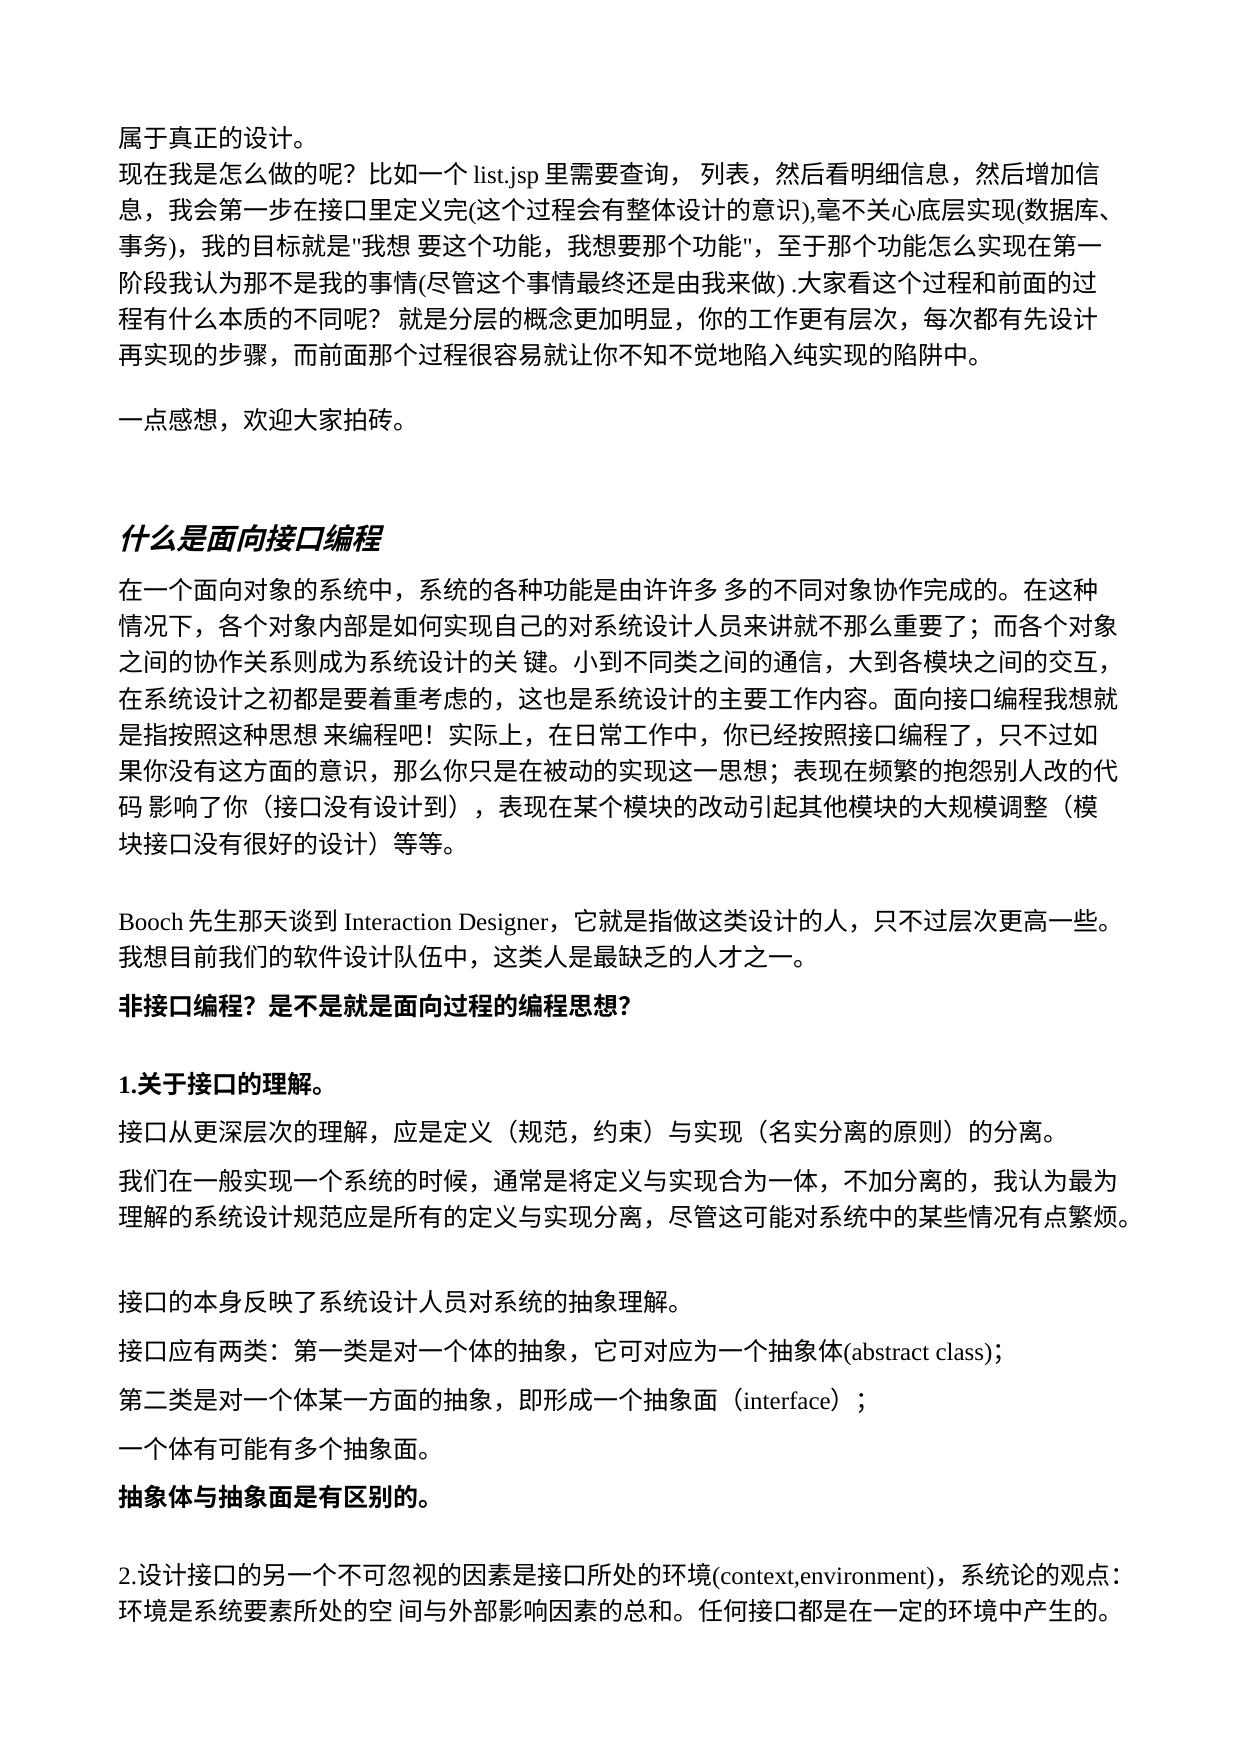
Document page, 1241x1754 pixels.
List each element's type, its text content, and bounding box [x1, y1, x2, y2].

text Booch先生那天谈到Interaction Designer，它就是指做这类设计的人，只不过层次更高一些。我想目前我们的软件设计队伍中，这类人是最缺乏的人才之一。 [118, 873, 1122, 974]
text 接口从更深层次的理解，应是定义（规范，约束）与实现（名实分离的原则）的分离。 [118, 1113, 1122, 1149]
text 在一个面向对象的系统中，系统的各种功能是由许许多 多的不同对象协作完成的。在这种情况下，各个对象内部是如何实现自己的对系统设计人员来讲就不那么重要了；而各个对象之间的协作关系则成为系统设计的关 键。小到不同类之间的通信，大到各模块之间的交互，在系统设计之初都是要着重考虑的，这也是系统设计的主要工作内容。面向接口编程我想就是指按照这种思想 来编程吧！实际上，在日常工作中，你已经按照接口编程了，只不过如果你没有这方面的意识，那么你只是在被动的实现这一思想；表现在频繁的抱怨别人改的代码 影响了你（接口没有设计到），表现在某个模块的改动引起其他模块的大规模调整（模块接口没有很好的设计）等等。 [118, 570, 1122, 860]
text 1.关于接口的理解。 [118, 1035, 1122, 1100]
text 接口应有两类：第一类是对一个体的抽象，它可对应为一个抽象体(abstract class)； [118, 1332, 1122, 1368]
text 非接口编程？是不是就是面向过程的编程思想？ [118, 987, 1122, 1023]
text 我们在一般实现一个系统的时候，通常是将定义与实现合为一体，不加分离的，我认为最为理解的系统设计规范应是所有的定义与实现分离，尽管这可能对系统中的某些情况有点繁烦。 [118, 1162, 1122, 1270]
text 接口的本身反映了系统设计人员对系统的抽象理解。 [118, 1283, 1122, 1319]
text 一个体有可能有多个抽象面。 [118, 1429, 1122, 1465]
text 第二类是对一个体某一方面的抽象，即形成一个抽象面（interface）； [118, 1380, 1122, 1417]
text 抽象体与抽象面是有区别的。 [118, 1478, 1122, 1514]
text 属于真正的设计。 现在我是怎么做的呢？比如一个list.jsp里需要查询， 列表，然后看明细信息，然后增加信息，我会第一步在接口里定义完(这个过程会有整体设计的意识),毫不关心底层实现(数据库、事务)，我的目标就是"我想 要这个功能，我想要那个功能"，至于那个功能怎么实现在第一阶段我认为那不是我的事情(尽管这个事情最终还是由我来做) .大家看这个过程和前面的过程有什么本质的不同呢？ 就是分层的概念更加明显，你的工作更有层次，每次都有先设计再实现的步骤，而前面那个过程很容易就让你不知不觉地陷入纯实现的陷阱中。 一点感想，欢迎大家拍砖。 [118, 118, 1122, 437]
text 2.设计接口的另一个不可忽视的因素是接口所处的环境(context,environment)，系统论的观点：环境是系统要素所处的空 间与外部影响因素的总和。任何接口都是在一定的环境中产生的。因此环境的定义及环境的变化对接口的影响是不容忽视的，脱离原先的环境，所有的接口将失去原 有的意义。 [118, 1527, 1122, 1628]
subtitle 什么是面向接口编程 [118, 516, 1122, 558]
